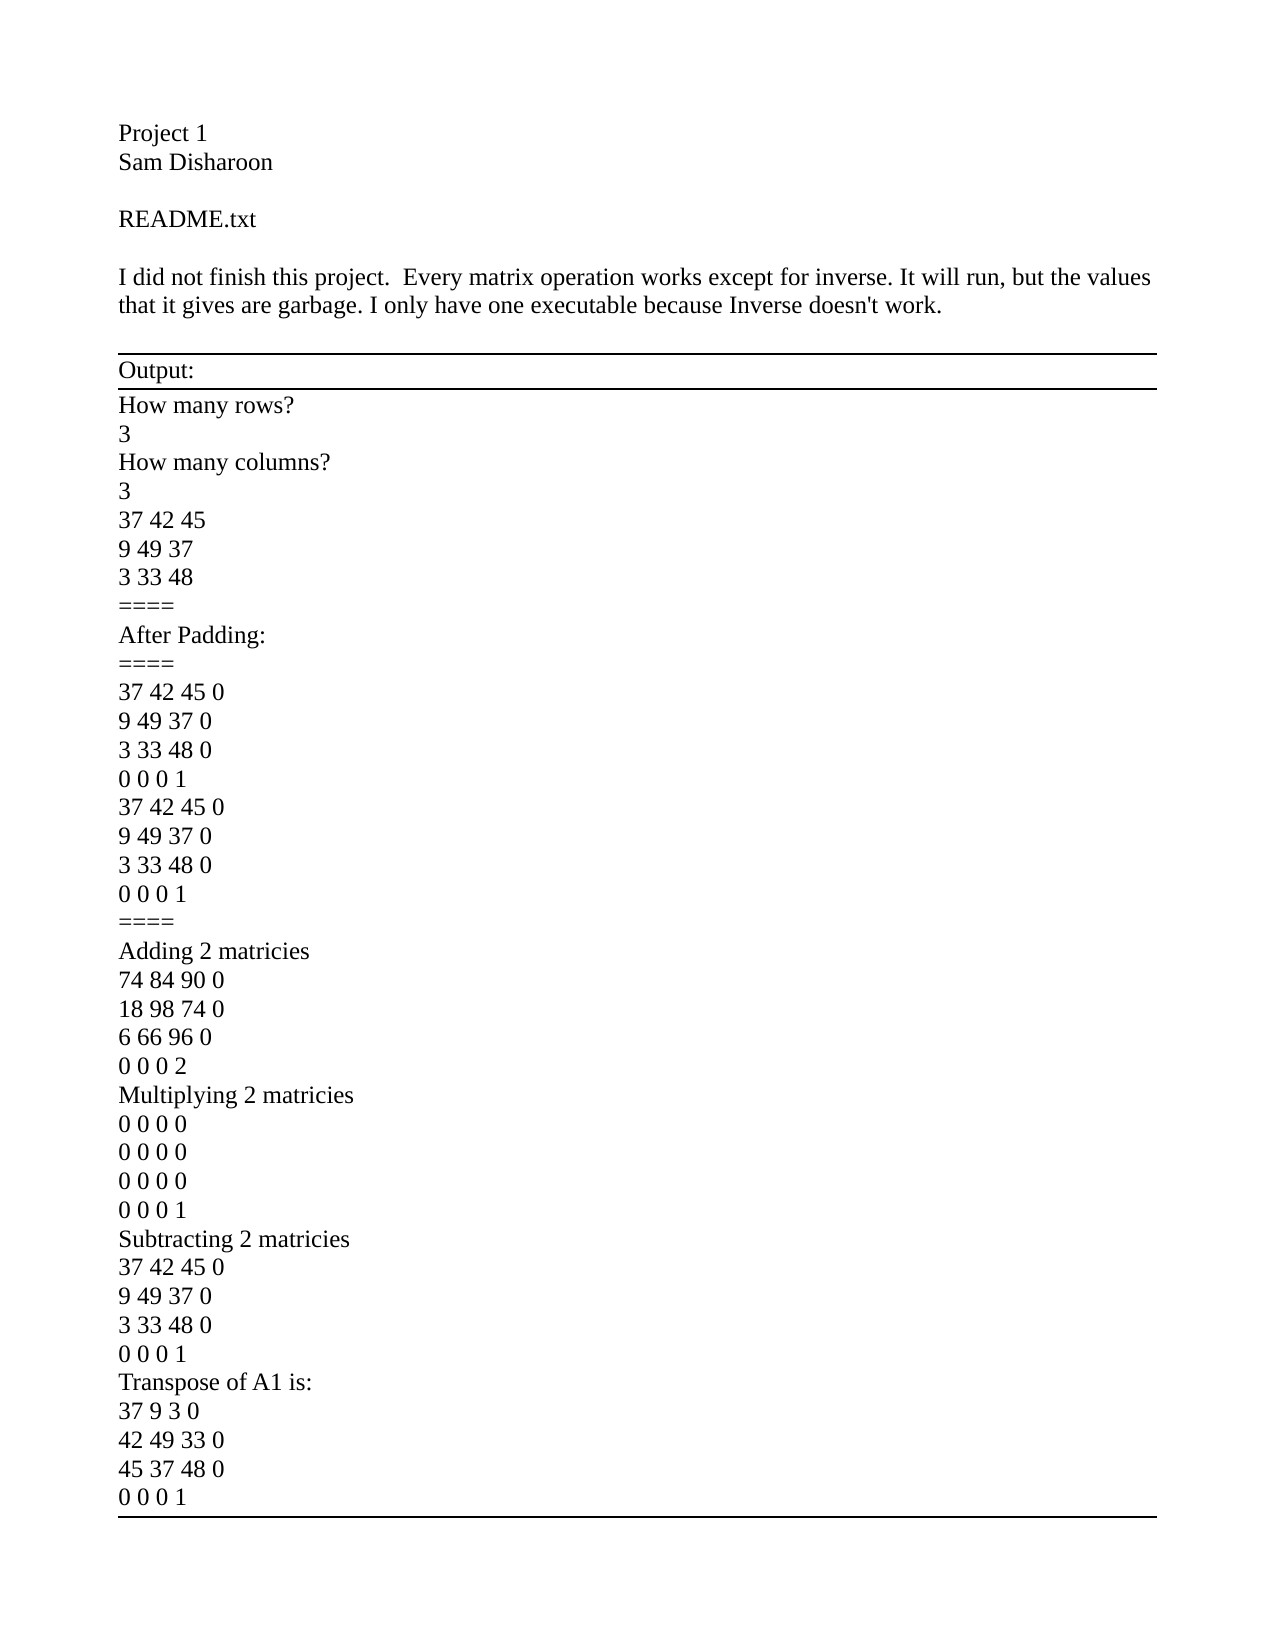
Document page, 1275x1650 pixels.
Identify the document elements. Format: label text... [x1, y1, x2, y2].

text 3 33 48 0 [118, 1310, 1157, 1339]
text 0 0 0 0 [118, 1109, 1157, 1137]
text 74 84 90 0 [118, 965, 1157, 994]
text 37 42 45 0 [118, 792, 1157, 821]
text 37 9 3 0 [118, 1396, 1157, 1425]
text 3 33 48 0 [118, 735, 1157, 764]
text 42 49 33 0 [118, 1425, 1157, 1454]
text 0 0 0 0 [118, 1166, 1157, 1195]
text 3 [118, 419, 1157, 447]
text 9 49 37 0 [118, 821, 1157, 850]
text ==== [118, 649, 1157, 677]
text 18 98 74 0 [118, 994, 1157, 1022]
text I did not finish this project. Every matrix operation works except for inverse. It will run, but the values that it gives are garbage. I only have one executable because Inverse doesn't work. [118, 262, 1157, 319]
text ==== [118, 907, 1157, 936]
text Adding 2 matricies [118, 936, 1157, 965]
text 3 [118, 476, 1157, 505]
text 0 0 0 0 [118, 1137, 1157, 1166]
text Multiplying 2 matricies [118, 1080, 1157, 1109]
text 0 0 0 1 [118, 764, 1157, 792]
text 45 37 48 0 [118, 1454, 1157, 1482]
text 0 0 0 2 [118, 1051, 1157, 1080]
text 3 33 48 [118, 562, 1157, 591]
text Transpose of A1 is: [118, 1367, 1157, 1396]
text 0 0 0 1 [118, 1339, 1157, 1367]
text Subtracting 2 matricies [118, 1224, 1157, 1252]
text After Padding: [118, 620, 1157, 649]
text How many columns? [118, 447, 1157, 476]
text 0 0 0 1 [118, 1195, 1157, 1224]
text 9 49 37 [118, 534, 1157, 562]
text 0 0 0 1 [118, 879, 1157, 907]
text 3 33 48 0 [118, 850, 1157, 879]
text How many rows? [118, 390, 1157, 419]
text 37 42 45 [118, 505, 1157, 534]
text 9 49 37 0 [118, 1281, 1157, 1310]
text 0 0 0 1 [118, 1482, 1157, 1516]
text 6 66 96 0 [118, 1022, 1157, 1051]
text Project 1 [118, 118, 1157, 147]
text Sam Disharoon [118, 147, 1157, 176]
text 37 42 45 0 [118, 677, 1157, 706]
text ==== [118, 591, 1157, 620]
text 9 49 37 0 [118, 706, 1157, 735]
text README.txt [118, 204, 1157, 233]
text Output: [118, 355, 1157, 388]
text 37 42 45 0 [118, 1252, 1157, 1281]
